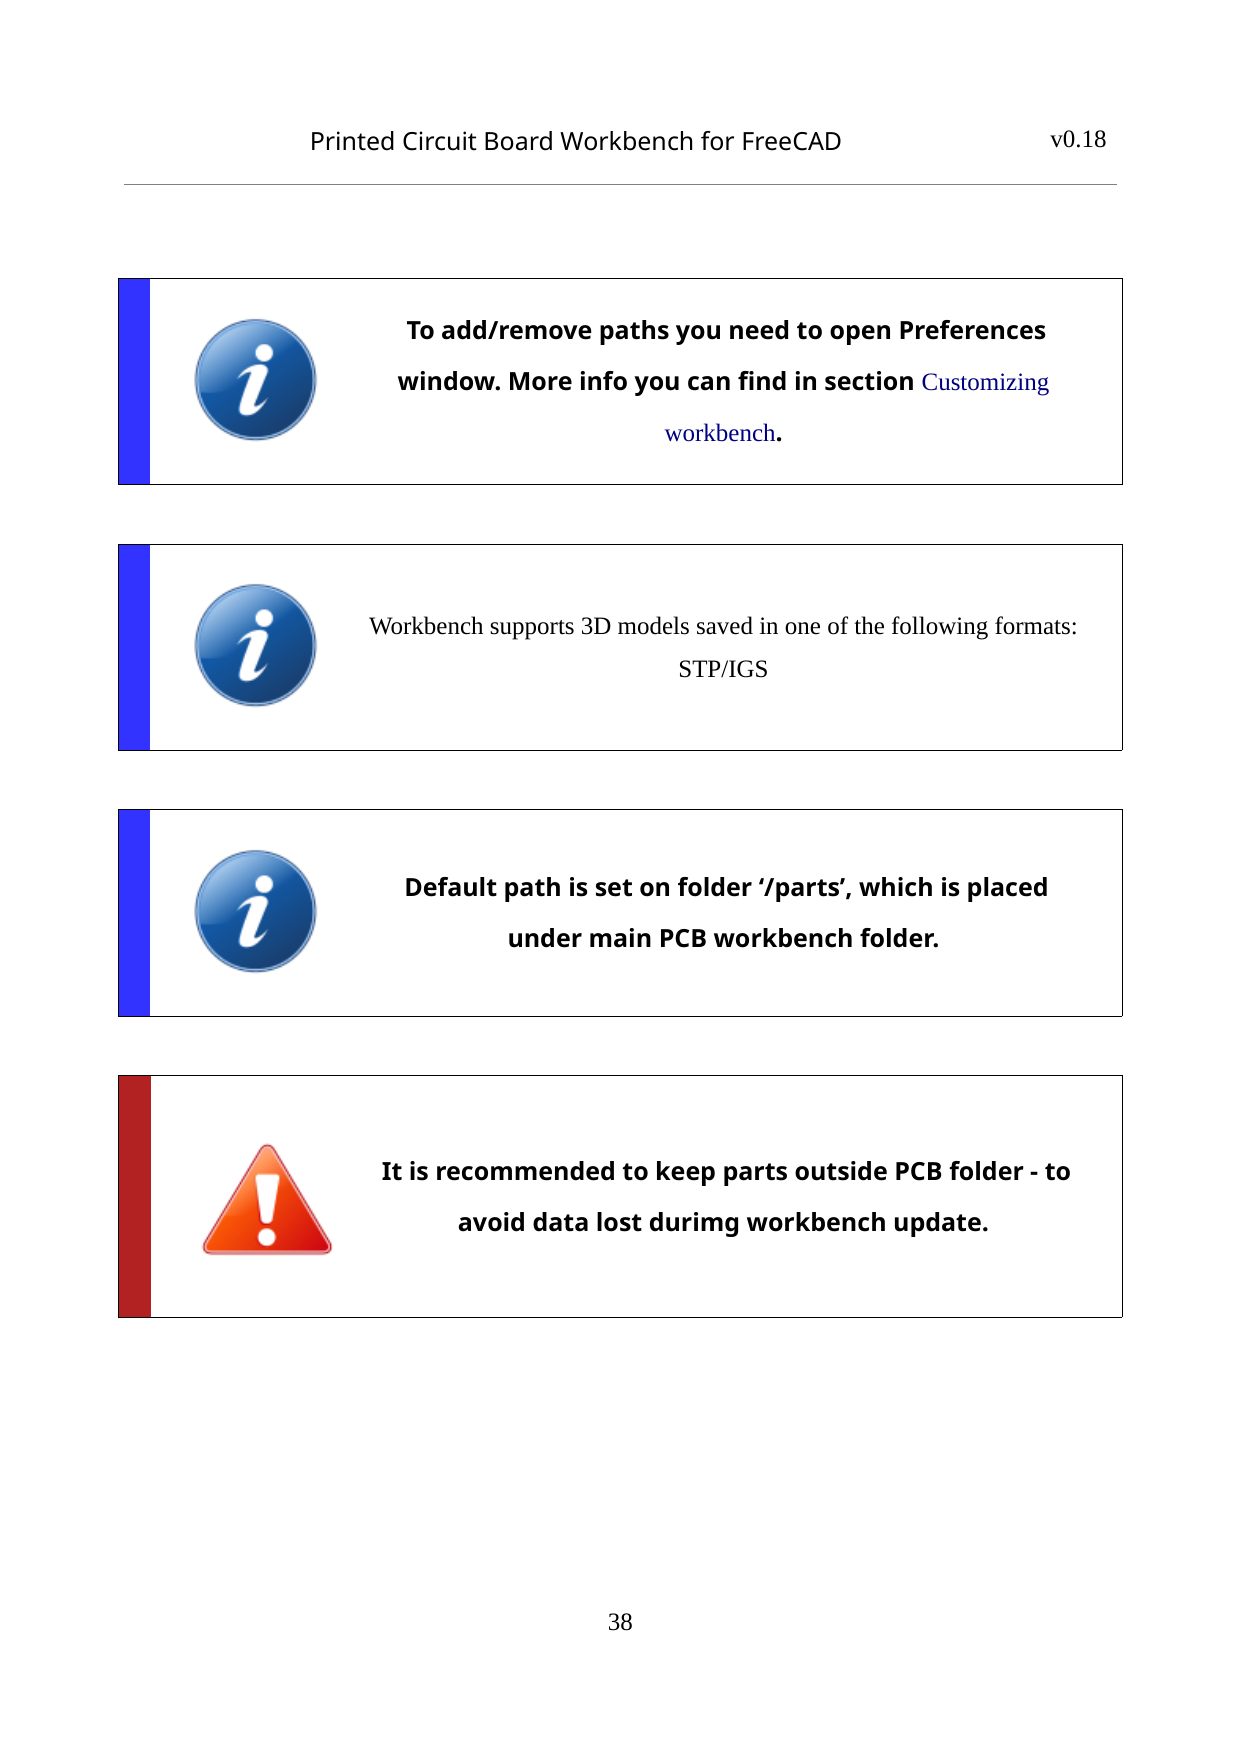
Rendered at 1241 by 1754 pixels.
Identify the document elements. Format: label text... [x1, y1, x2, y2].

table_header [1093, 279, 1122, 484]
table_header [150, 545, 354, 750]
picture [190, 310, 322, 445]
table_header [119, 810, 150, 1016]
table_header It is recommended to keep parts outside PCB folder - to avoid data lost durimg workbench update. [354, 1076, 1092, 1317]
table_header [119, 545, 150, 750]
table_header [150, 810, 354, 1016]
table_header [150, 279, 354, 484]
table_header [1093, 545, 1122, 750]
table_header To add/remove paths you need to open Preferences window. More info you can find in section Customizing workbench. [354, 279, 1092, 484]
picture [199, 1128, 338, 1260]
table_header [119, 279, 150, 484]
table_header [1093, 810, 1122, 1016]
picture [190, 576, 322, 711]
table_header Default path is set on folder ‘/parts’, which is placed under main PCB workbench folder. [354, 810, 1092, 1016]
table_header Workbench supports 3D models saved in one of the following formats: STP/IGS [354, 545, 1092, 750]
picture [190, 841, 322, 977]
table_header [151, 1076, 354, 1317]
table_header [119, 1076, 151, 1317]
table_header [1093, 1076, 1122, 1317]
